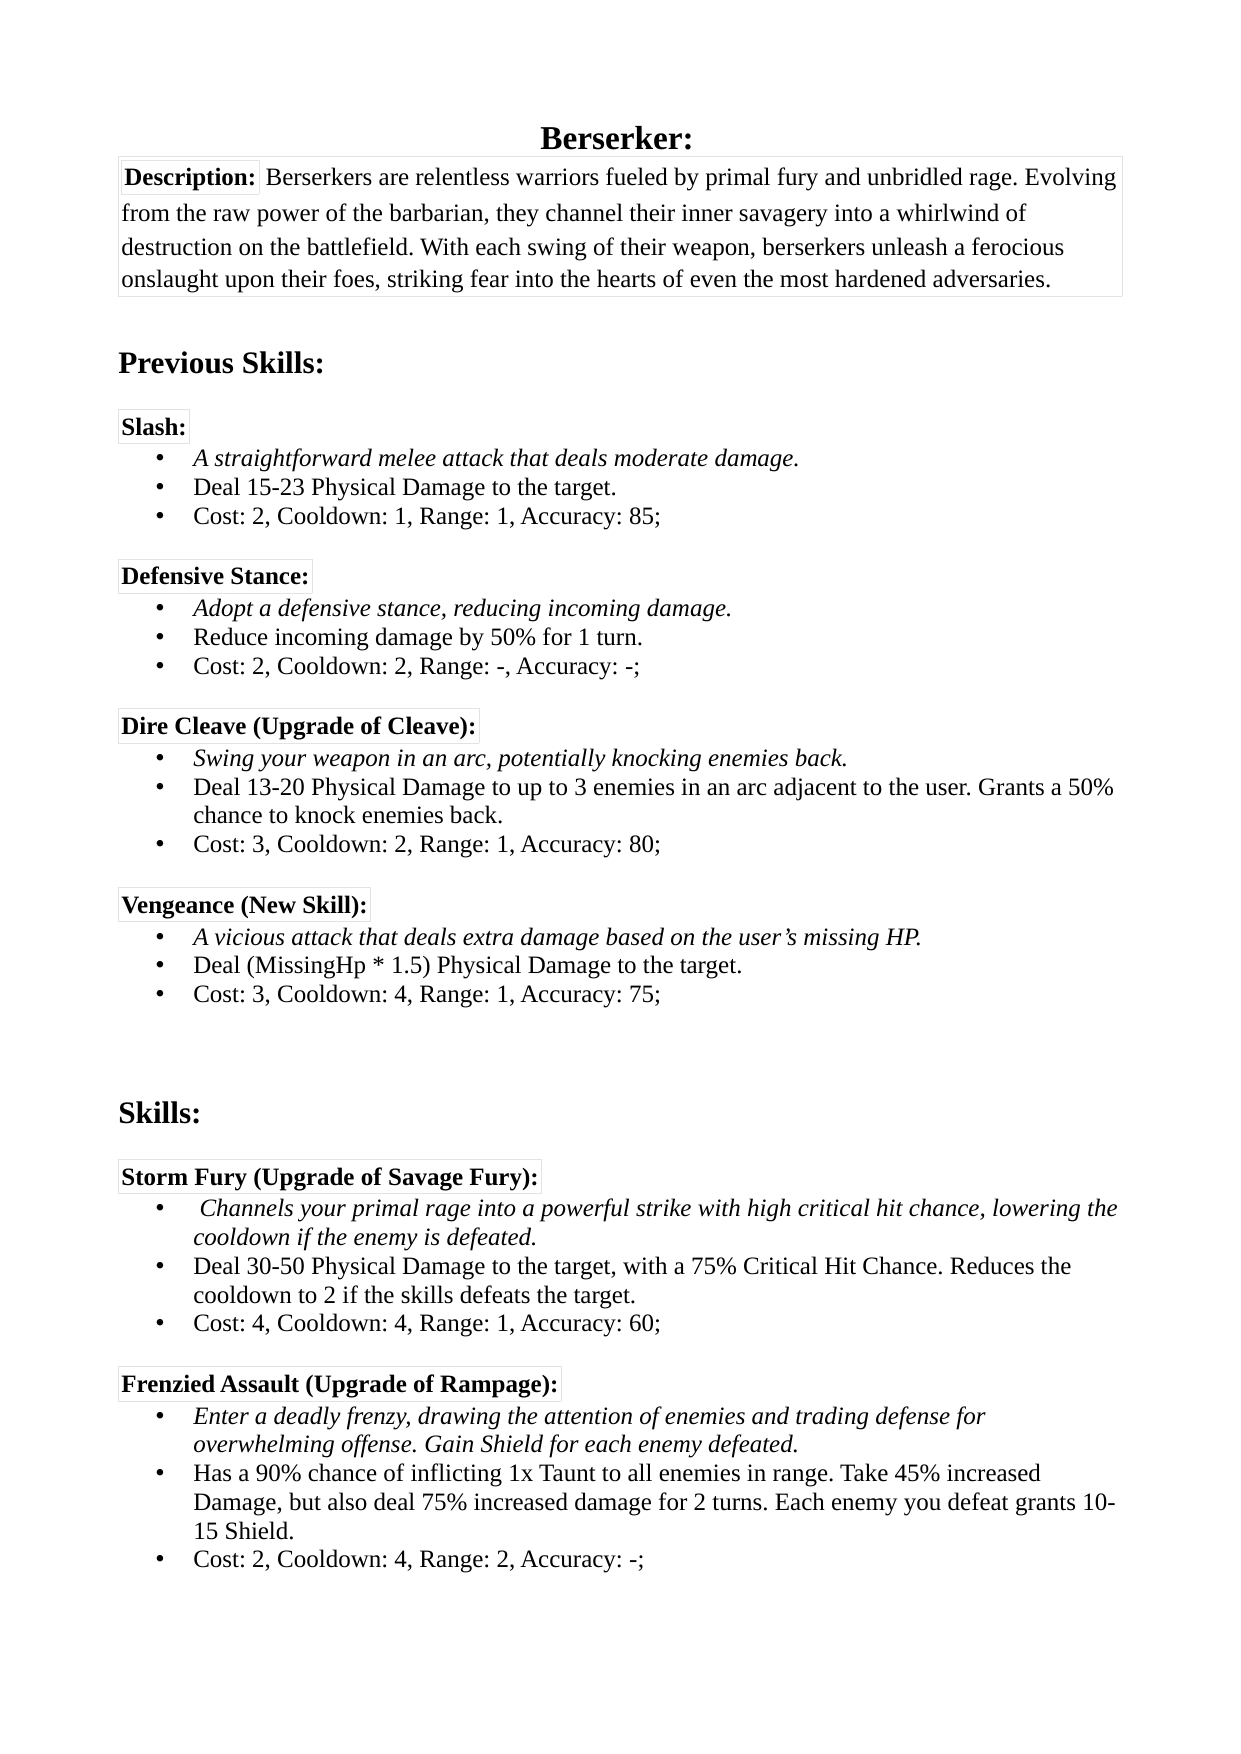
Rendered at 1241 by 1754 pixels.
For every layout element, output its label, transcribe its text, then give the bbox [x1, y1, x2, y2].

text Storm Fury (Upgrade of Savage Fury): [119, 1160, 541, 1193]
text Dire Cleave (Upgrade of Cleave): [119, 709, 479, 743]
text Description: Berserkers are relentless warriors fueled by primal fury and unbridled rage. Evolving from the raw power of the barbarian, they channel their inner savagery into a whirlwind of destruction on the battlefield. With each swing of their weapon, berserkers unleash a ferocious onslaught upon their foes, striking fear into the hearts of even the most hardened adversaries. [119, 157, 1122, 296]
list Cost: 3, Cooldown: 4, Range: 1, Accuracy: 75; [156, 979, 1122, 1008]
list Cost: 2, Cooldown: 2, Range: -, Accuracy: -; [156, 651, 1122, 679]
text Previous Skills: [118, 344, 1122, 380]
text Frenzied Assault (Upgrade of Rampage): [119, 1367, 561, 1401]
list Deal 30-50 Physical Damage to the target, with a 75% Critical Hit Chance. Reduces the cooldown to 2 if the skills defeats the target. [156, 1251, 1122, 1308]
text Berserker: [118, 118, 1122, 156]
text Vengeance (New Skill): [119, 888, 370, 921]
list Swing your weapon in an arc, potentially knocking enemies back. [156, 743, 1122, 772]
text Skills: [118, 1094, 1122, 1130]
list Cost: 3, Cooldown: 2, Range: 1, Accuracy: 80; [156, 829, 1122, 858]
list A vicious attack that deals extra damage based on the user’s missing HP. [156, 922, 1122, 950]
text [371, 887, 1122, 922]
list Enter a deadly frenzy, drawing the attention of enemies and trading defense for overwhelming offense. Gain Shield for each enemy defeated. [156, 1401, 1122, 1458]
list Channels your primal rage into a powerful strike with high critical hit chance, lowering the cooldown if the enemy is defeated. [156, 1193, 1122, 1251]
list Reduce incoming damage by 50% for 1 turn. [156, 622, 1122, 651]
list A straightforward melee attack that deals moderate damage. [156, 443, 1122, 472]
text [480, 708, 1122, 743]
text [190, 409, 1122, 443]
list Has a 90% chance of inflicting 1x Taunt to all enemies in range. Take 45% increased Damage, but also deal 75% increased damage for 2 turns. Each enemy you defeat grants 10-15 Shield. [156, 1458, 1122, 1544]
text [542, 1159, 1122, 1193]
list Cost: 2, Cooldown: 1, Range: 1, Accuracy: 85; [156, 501, 1122, 530]
text [313, 558, 1122, 593]
text [562, 1366, 1122, 1401]
list Cost: 4, Cooldown: 4, Range: 1, Accuracy: 60; [156, 1308, 1122, 1337]
list Cost: 2, Cooldown: 4, Range: 2, Accuracy: -; [156, 1544, 1122, 1573]
list Deal (MissingHp * 1.5) Physical Damage to the target. [156, 950, 1122, 979]
list Deal 13-20 Physical Damage to up to 3 enemies in an arc adjacent to the user. Grants a 50% chance to knock enemies back. [156, 772, 1122, 829]
list Adopt a defensive stance, reducing incoming damage. [156, 593, 1122, 622]
list Deal 15-23 Physical Damage to the target. [156, 472, 1122, 501]
text Defensive Stance: [119, 560, 312, 593]
text Slash: [119, 410, 189, 443]
